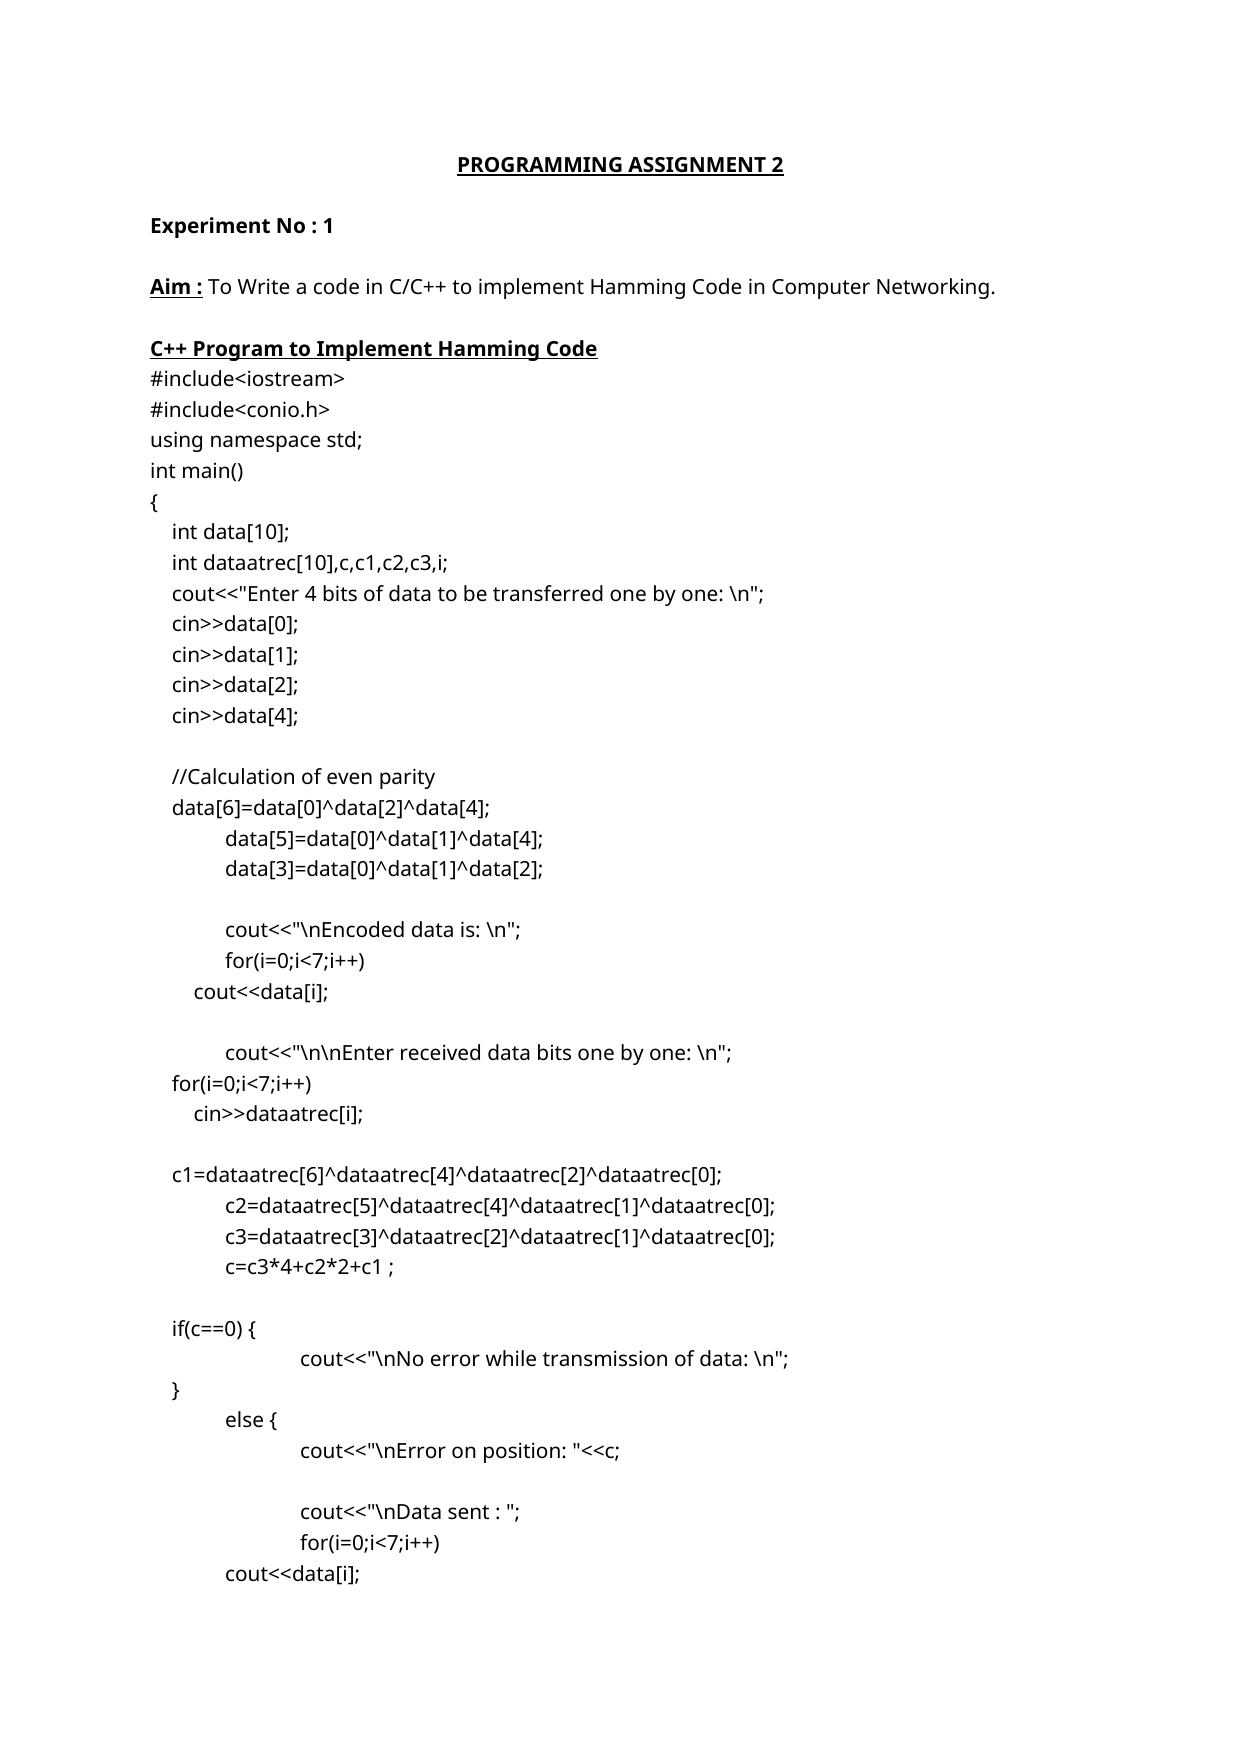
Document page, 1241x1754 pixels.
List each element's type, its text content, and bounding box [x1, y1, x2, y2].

text c2=dataatrec[5]^dataatrec[4]^dataatrec[1]^dataatrec[0]; [150, 1191, 1090, 1220]
text cin>>data[2]; [150, 671, 1090, 699]
text PROGRAMMING ASSIGNMENT 2 [150, 150, 1090, 178]
text //Calculation of even parity [150, 762, 1090, 791]
text c3=dataatrec[3]^dataatrec[2]^dataatrec[1]^dataatrec[0]; [150, 1222, 1090, 1250]
text using namespace std; [150, 426, 1090, 454]
text cin>>data[0]; [150, 609, 1090, 638]
text { [150, 487, 1090, 515]
text cout<<"\n\nEnter received data bits one by one: \n"; [150, 1038, 1090, 1067]
text cin>>data[4]; [150, 701, 1090, 730]
text Experiment No : 1 [150, 211, 1090, 240]
text cout<<data[i]; [150, 1559, 1090, 1587]
text cout<<"\nData sent : "; [150, 1497, 1090, 1526]
text c=c3*4+c2*2+c1 ; [150, 1252, 1090, 1281]
text cin>>dataatrec[i]; [150, 1099, 1090, 1128]
text data[3]=data[0]^data[1]^data[2]; [150, 854, 1090, 883]
text cin>>data[1]; [150, 640, 1090, 668]
text data[6]=data[0]^data[2]^data[4]; [150, 793, 1090, 822]
text #include<iostream> [150, 364, 1090, 393]
text c1=dataatrec[6]^dataatrec[4]^dataatrec[2]^dataatrec[0]; [150, 1161, 1090, 1189]
text for(i=0;i<7;i++) [150, 1069, 1090, 1097]
text cout<<"Enter 4 bits of data to be transferred one by one: \n"; [150, 579, 1090, 607]
text int main() [150, 456, 1090, 485]
text } [150, 1375, 1090, 1403]
text int data[10]; [150, 517, 1090, 546]
text C++ Program to Implement Hamming Code [150, 334, 1090, 362]
text data[5]=data[0]^data[1]^data[4]; [150, 824, 1090, 852]
text if(c==0) { [150, 1314, 1090, 1342]
text cout<<"\nEncoded data is: \n"; [150, 916, 1090, 944]
text #include<conio.h> [150, 395, 1090, 423]
text else { [150, 1406, 1090, 1434]
text cout<<data[i]; [150, 977, 1090, 1005]
text for(i=0;i<7;i++) [150, 1528, 1090, 1557]
text int dataatrec[10],c,c1,c2,c3,i; [150, 548, 1090, 577]
text Aim : To Write a code in C/C++ to implement Hamming Code in Computer Networking. [150, 272, 1090, 301]
text cout<<"\nNo error while transmission of data: \n"; [150, 1344, 1090, 1373]
text for(i=0;i<7;i++) [150, 946, 1090, 975]
text cout<<"\nError on position: "<<c; [150, 1436, 1090, 1465]
